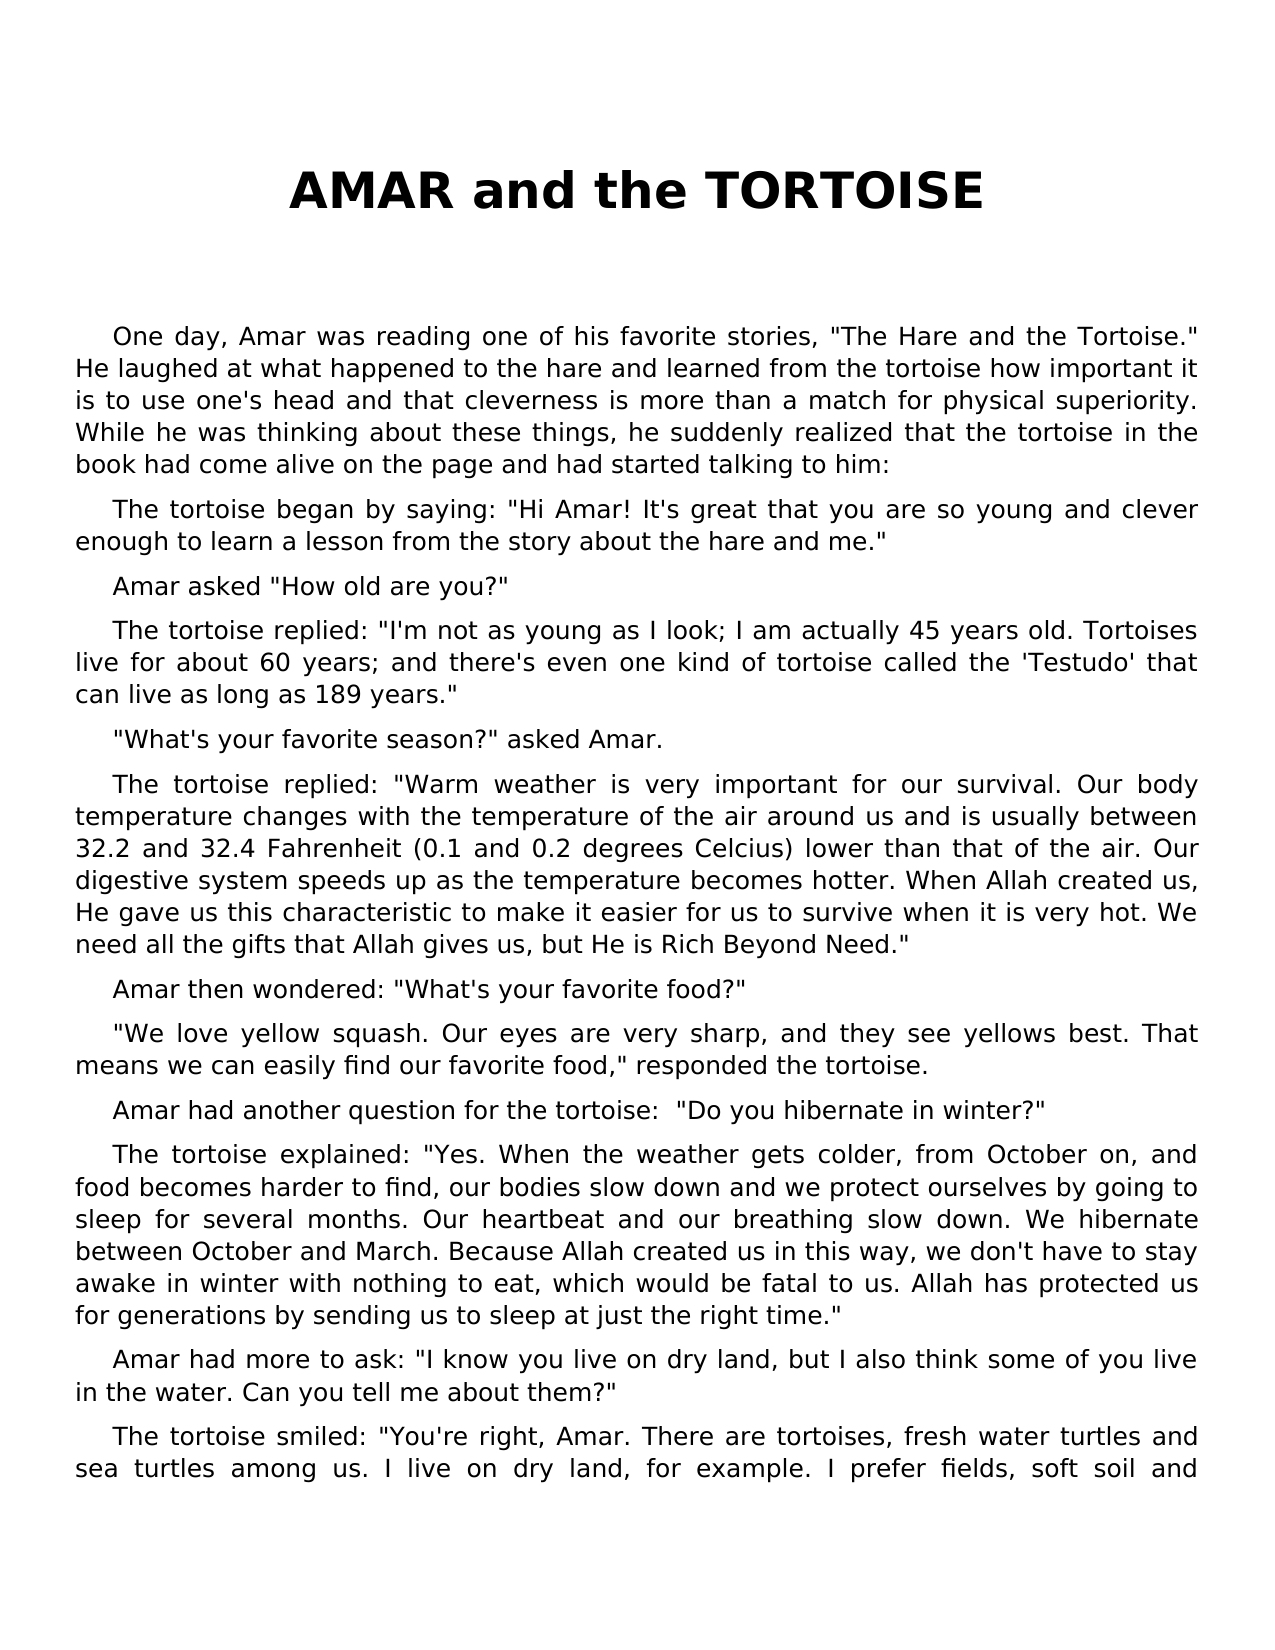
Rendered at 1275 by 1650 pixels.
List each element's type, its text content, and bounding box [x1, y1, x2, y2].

text "What's your favorite season?" asked Amar. [75, 725, 1200, 754]
text "We love yellow squash. Our eyes are very sharp, and they see yellows best. That means we can easily find our favorite food," responded the tortoise. [75, 1019, 1200, 1081]
text Amar then wondered: "What's your favorite food?" [75, 975, 1200, 1004]
text The tortoise explained: "Yes. When the weather gets colder, from October on, and food becomes harder to find, our bodies slow down and we protect ourselves by going to sleep for several months. Our heartbeat and our breathing slow down. We hibernate between October and March. Because Allah created us in this way, we don't have to stay awake in winter with nothing to eat, which would be fatal to us. Allah has protected us for generations by sending us to sleep at just the right time." [75, 1141, 1200, 1330]
text The tortoise smiled: "You're right, Amar. There are tortoises, fresh water turtles and sea turtles among us. I live on dry land, for example. I prefer fields, soft soil and [75, 1422, 1200, 1484]
text The tortoise began by saying: "Hi Amar! It's great that you are so young and clever enough to learn a lesson from the story about the hare and me." [75, 495, 1200, 557]
text Amar had another question for the tortoise: "Do you hibernate in winter?" [75, 1096, 1200, 1125]
text Amar asked "How old are you?" [75, 572, 1200, 601]
text The tortoise replied: "Warm weather is very important for our survival. Our body temperature changes with the temperature of the air around us and is usually between 32.2 and 32.4 Fahrenheit (0.1 and 0.2 degrees Celcius) lower than that of the air. Our digestive system speeds up as the temperature becomes hotter. When Allah created us, He gave us this characteristic to make it easier for us to survive when it is very hot. We need all the gifts that Allah gives us, but He is Rich Beyond Need." [75, 770, 1200, 959]
text Amar had more to ask: "I know you live on dry land, but I also think some of you live in the water. Can you tell me about them?" [75, 1346, 1200, 1407]
subtitle AMAR and the TORTOISE [75, 162, 1200, 221]
text The tortoise replied: "I'm not as young as I look; I am actually 45 years old. Tortoises live for about 60 years; and there's even one kind of tortoise called the 'Testudo' that can live as long as 189 years." [75, 617, 1200, 710]
text One day, Amar was reading one of his favorite stories, "The Hare and the Tortoise." He laughed at what happened to the hare and learned from the tortoise how important it is to use one's head and that cleverness is more than a match for physical superiority. While he was thinking about these things, he suddenly realized that the tortoise in the book had come alive on the page and had started talking to him: [75, 322, 1200, 480]
